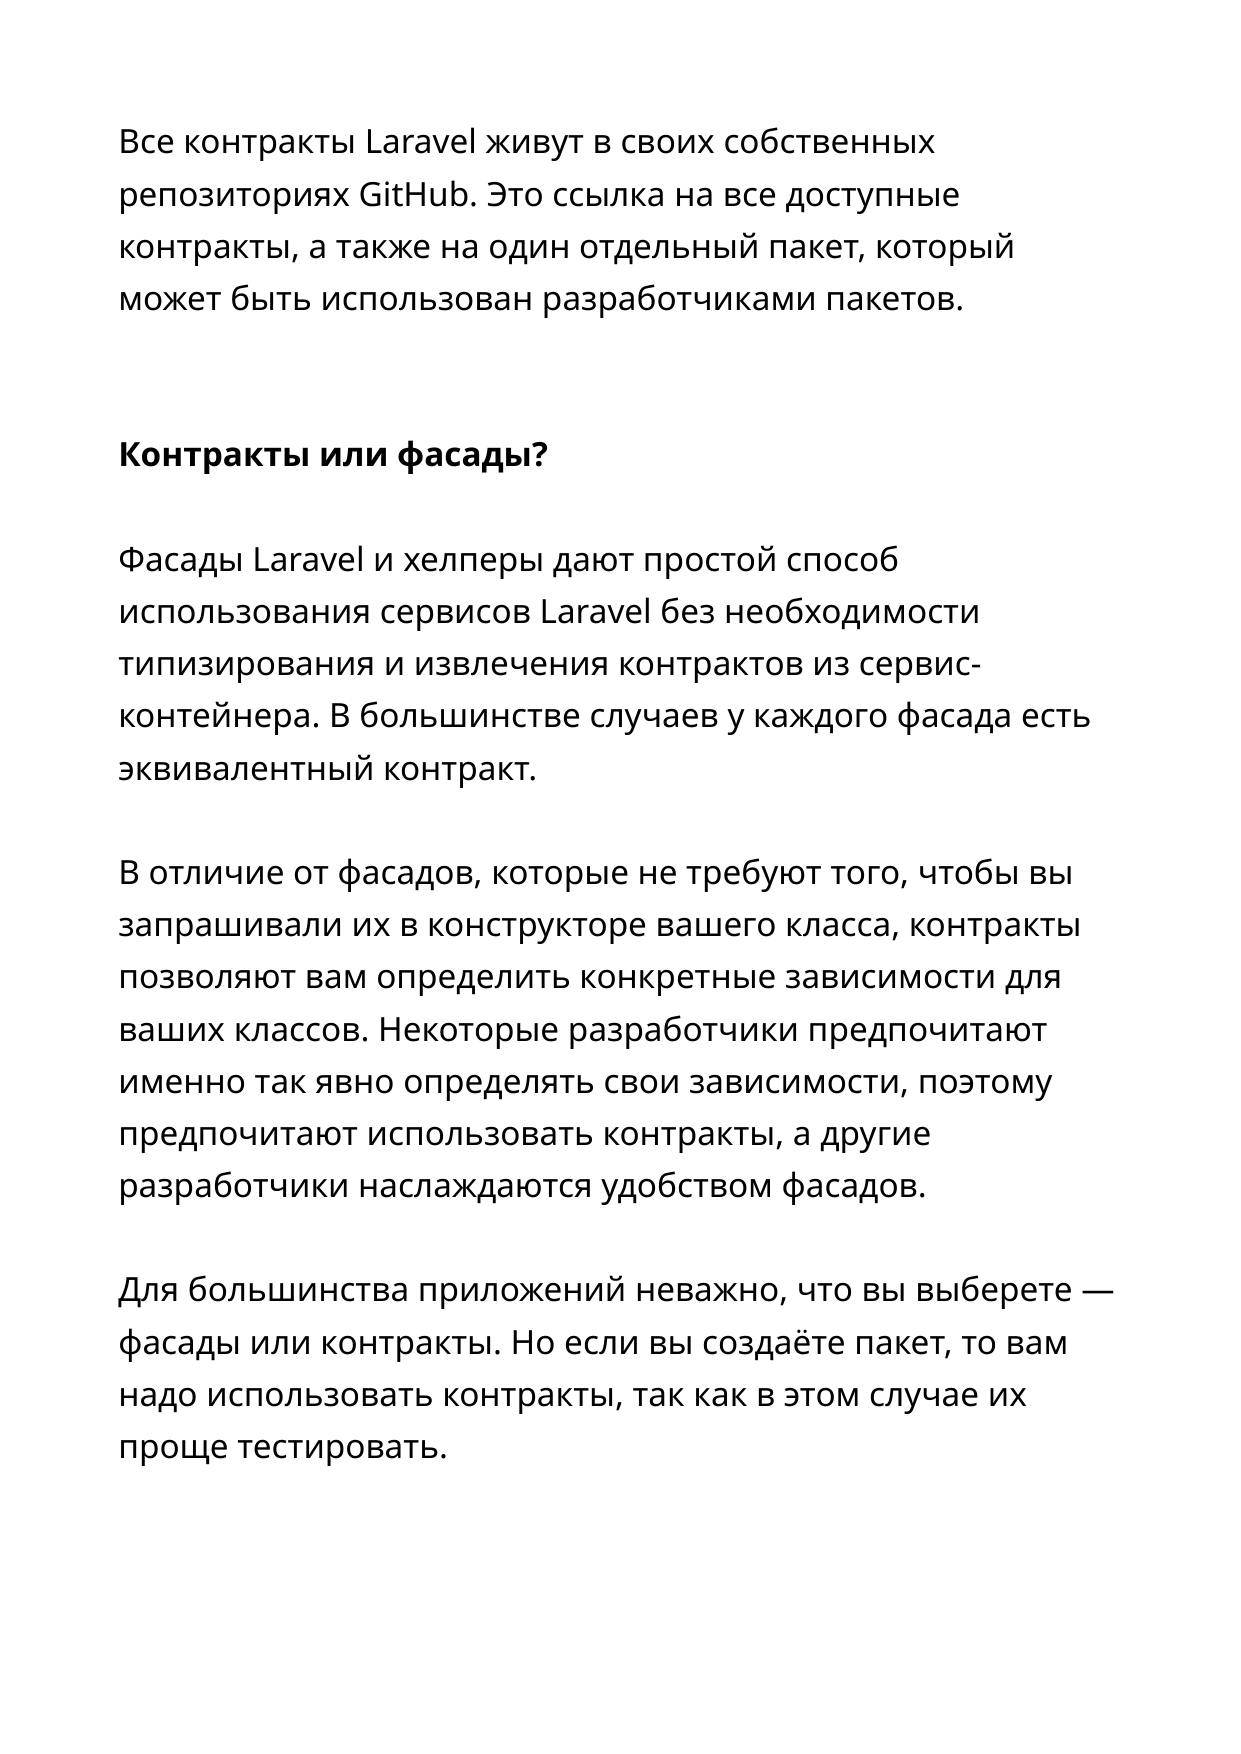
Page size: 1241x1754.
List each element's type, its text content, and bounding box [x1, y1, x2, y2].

text Для большинства приложений неважно, что вы выберете — фасады или контракты. Но если вы создаёте пакет, то вам надо использовать контракты, так как в этом случае их проще тестировать. [118, 1266, 1122, 1468]
text Все контракты Laravel живут в своих собственных репозиториях GitHub. Это ссылка на все доступные контракты, а также на один отдельный пакет, который может быть использован разработчиками пакетов. [118, 118, 1122, 320]
text Контракты или фасады? [118, 431, 1122, 477]
text Фасады Laravel и хелперы дают простой способ использования сервисов Laravel без необходимости типизирования и извлечения контрактов из сервис-контейнера. В большинстве случаев у каждого фасада есть эквивалентный контракт. [118, 536, 1122, 790]
text В отличие от фасадов, которые не требуют того, чтобы вы запрашивали их в конструкторе вашего класса, контракты позволяют вам определить конкретные зависимости для ваших классов. Некоторые разработчики предпочитают именно так явно определять свои зависимости, поэтому предпочитают использовать контракты, а другие разработчики наслаждаются удобством фасадов. [118, 849, 1122, 1207]
